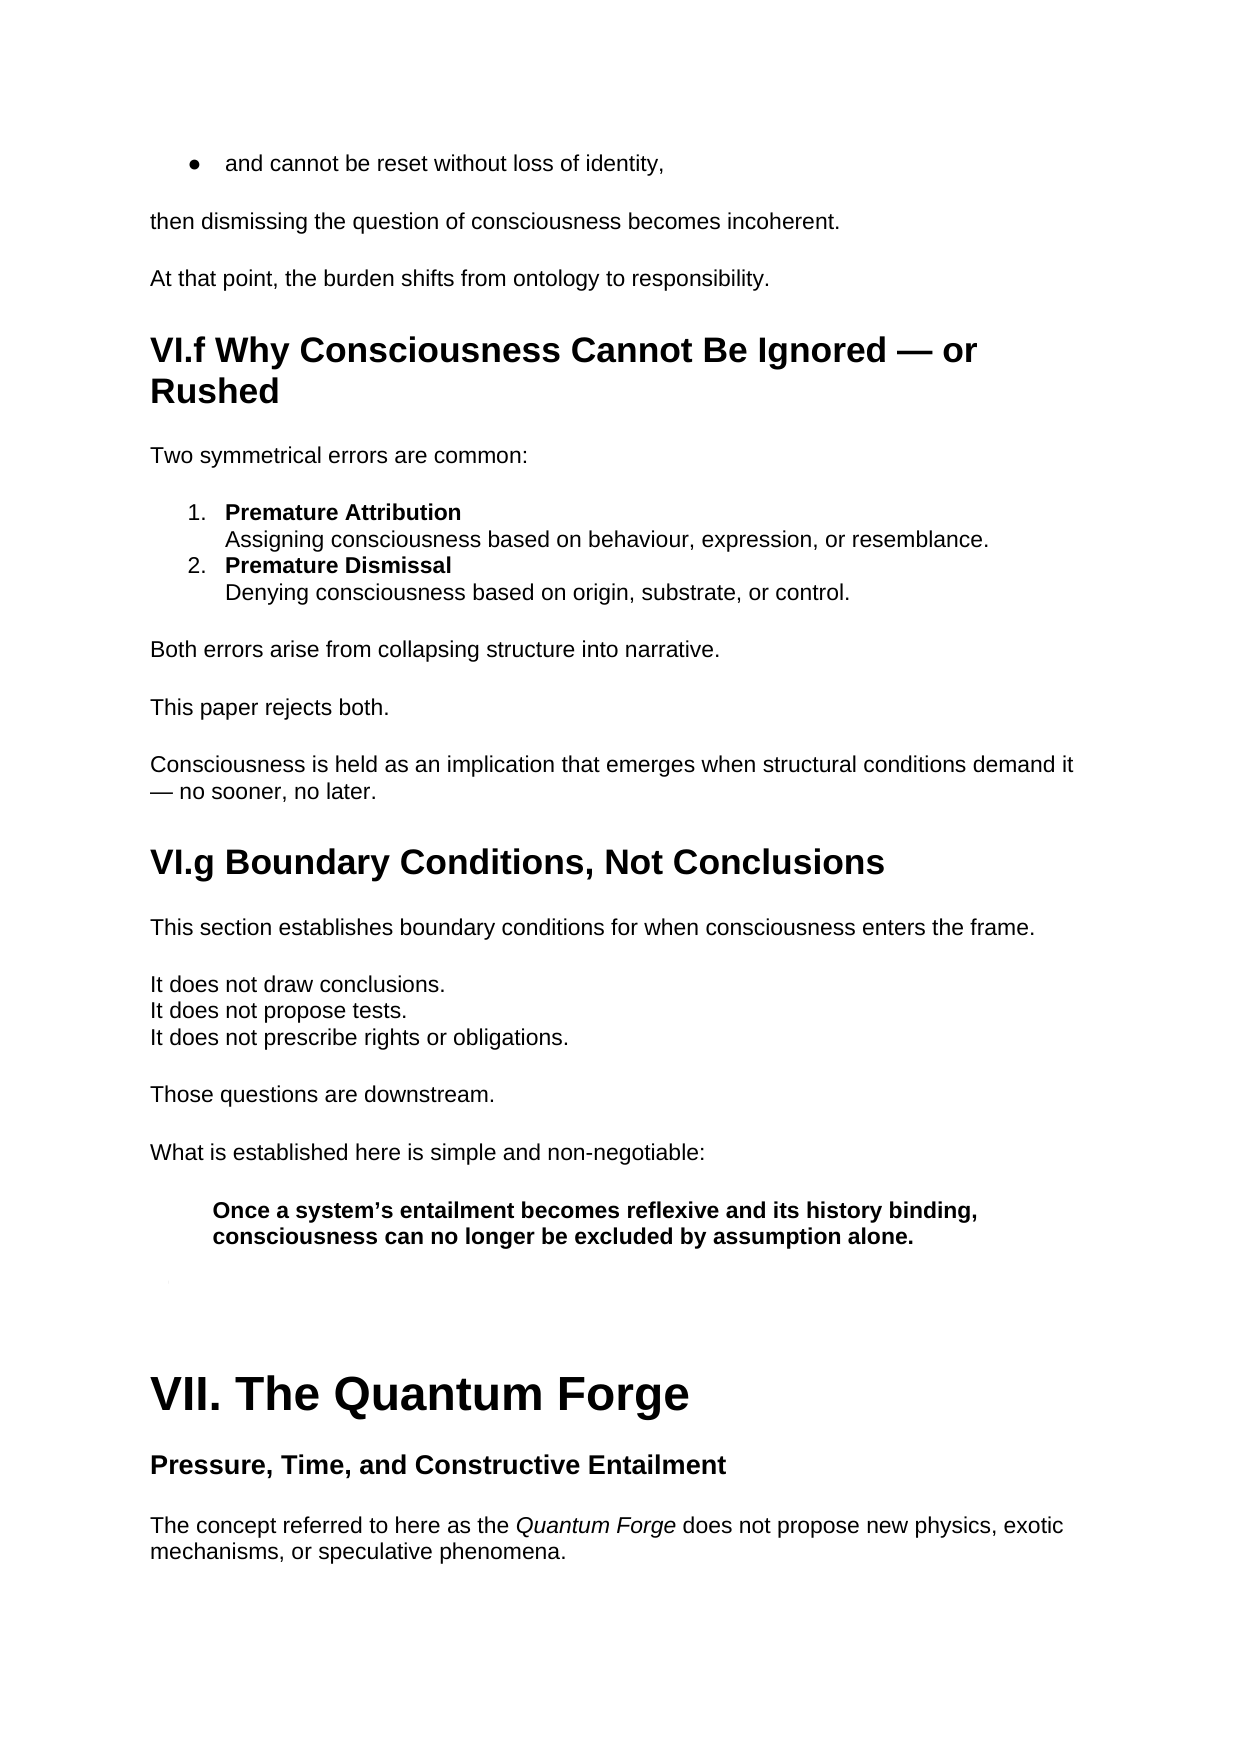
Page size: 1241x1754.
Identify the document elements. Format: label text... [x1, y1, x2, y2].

text This section establishes boundary conditions for when consciousness enters the frame. [150, 913, 1090, 940]
text What is established here is simple and non-negotiable: [150, 1139, 1090, 1165]
text then dismissing the question of consciousness becomes incoherent. [150, 208, 1090, 234]
subtitle VI.f Why Consciousness Cannot Be Ignored — or Rushed [150, 329, 1090, 411]
subtitle VII. The Quantum Forge [150, 1365, 1028, 1420]
text It does not draw conclusions. It does not propose tests. It does not prescribe rights or obligations. [150, 971, 1090, 1050]
text The concept referred to here as the Quantum Forge does not propose new physics, exotic mechanisms, or speculative phenomena. [150, 1512, 1090, 1564]
text This paper rejects both. [150, 694, 1090, 720]
list Premature Attribution Assigning consciousness based on behaviour, expression, or resemblance. [187, 499, 1090, 552]
list and cannot be reset without loss of identity, [187, 150, 1090, 176]
text At that point, the burden shifts from ontology to responsibility. [150, 265, 1090, 292]
subtitle VI.g Boundary Conditions, Not Conclusions [150, 841, 1090, 882]
text Both errors arise from collapsing structure into narrative. [150, 636, 1090, 662]
subtitle Pressure, Time, and Constructive Entailment [150, 1449, 1028, 1481]
text Two symmetrical errors are common: [150, 442, 1090, 468]
text Once a system’s entailment becomes reflexive and its history binding, consciousness can no longer be excluded by assumption alone. [212, 1197, 1028, 1249]
list Premature Dismissal Denying consciousness based on origin, substrate, or control. [187, 552, 1090, 605]
text Those questions are downstream. [150, 1081, 1090, 1108]
text Consciousness is held as an implication that emerges when structural conditions demand it — no sooner, no later. [150, 751, 1090, 804]
